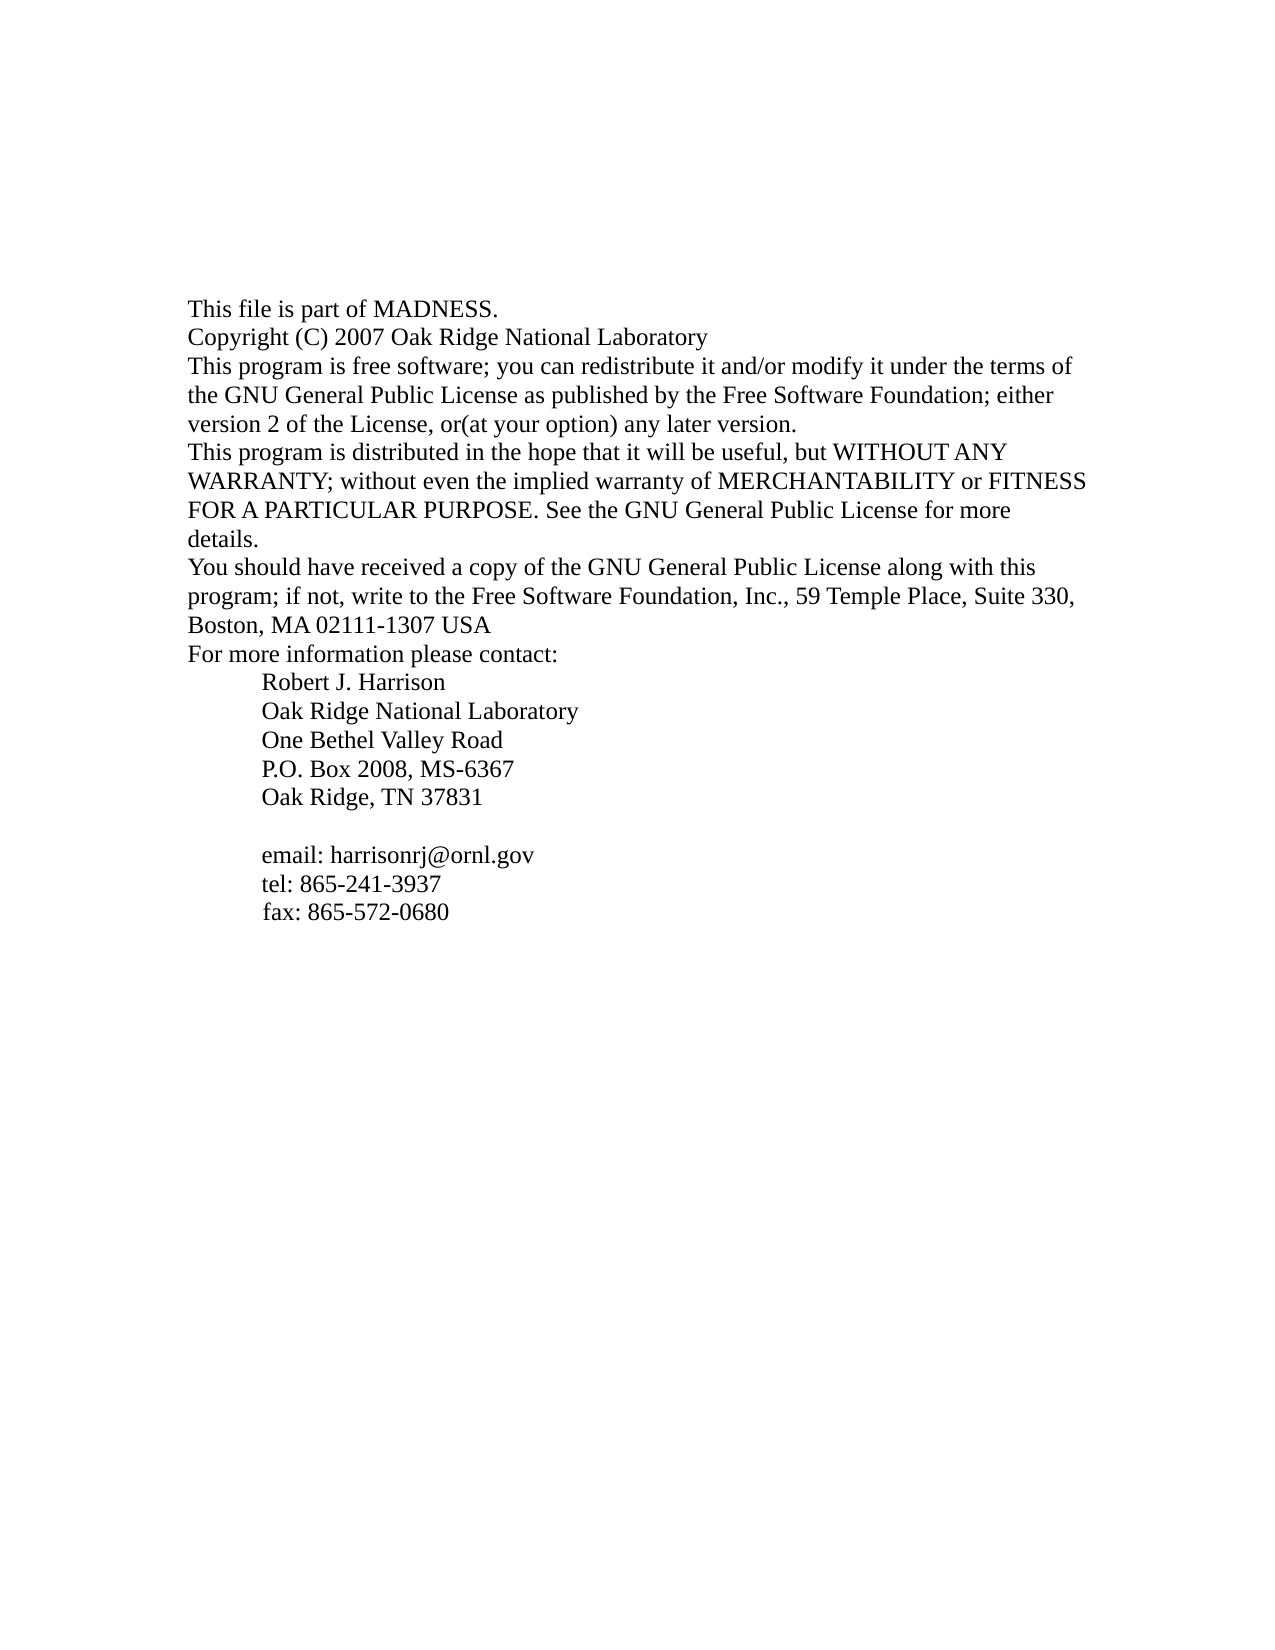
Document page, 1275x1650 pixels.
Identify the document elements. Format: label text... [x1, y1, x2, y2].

text This program is distributed in the hope that it will be useful, but WITHOUT ANY WARRANTY; without even the implied warranty of MERCHANTABILITY or FITNESS FOR A PARTICULAR PURPOSE. See the GNU General Public License for more details. [187, 437, 1087, 552]
text Robert J. Harrison [261, 667, 1087, 696]
text This program is free software; you can redistribute it and/or modify it under the terms of the GNU General Public License as published by the Free Software Foundation; either version 2 of the License, or(at your option) any later version. [187, 351, 1087, 437]
text This file is part of MADNESS. [187, 294, 1087, 322]
text For more information please contact: [187, 639, 1087, 667]
text You should have received a copy of the GNU General Public License along with this program; if not, write to the Free Software Foundation, Inc., 59 Temple Place, Suite 330, Boston, MA 02111-1307 USA [187, 552, 1087, 639]
text Oak Ridge National Laboratory [261, 696, 1087, 725]
text fax: 865-572-0680 [187, 897, 1087, 926]
text Copyright (C) 2007 Oak Ridge National Laboratory [187, 322, 1087, 351]
text tel: 865-241-3937 [261, 869, 1087, 897]
text email: harrisonrj@ornl.gov [261, 840, 1087, 869]
text One Bethel Valley Road [261, 725, 1087, 754]
text P.O. Box 2008, MS-6367 [261, 754, 1087, 782]
text Oak Ridge, TN 37831 [261, 782, 1087, 811]
